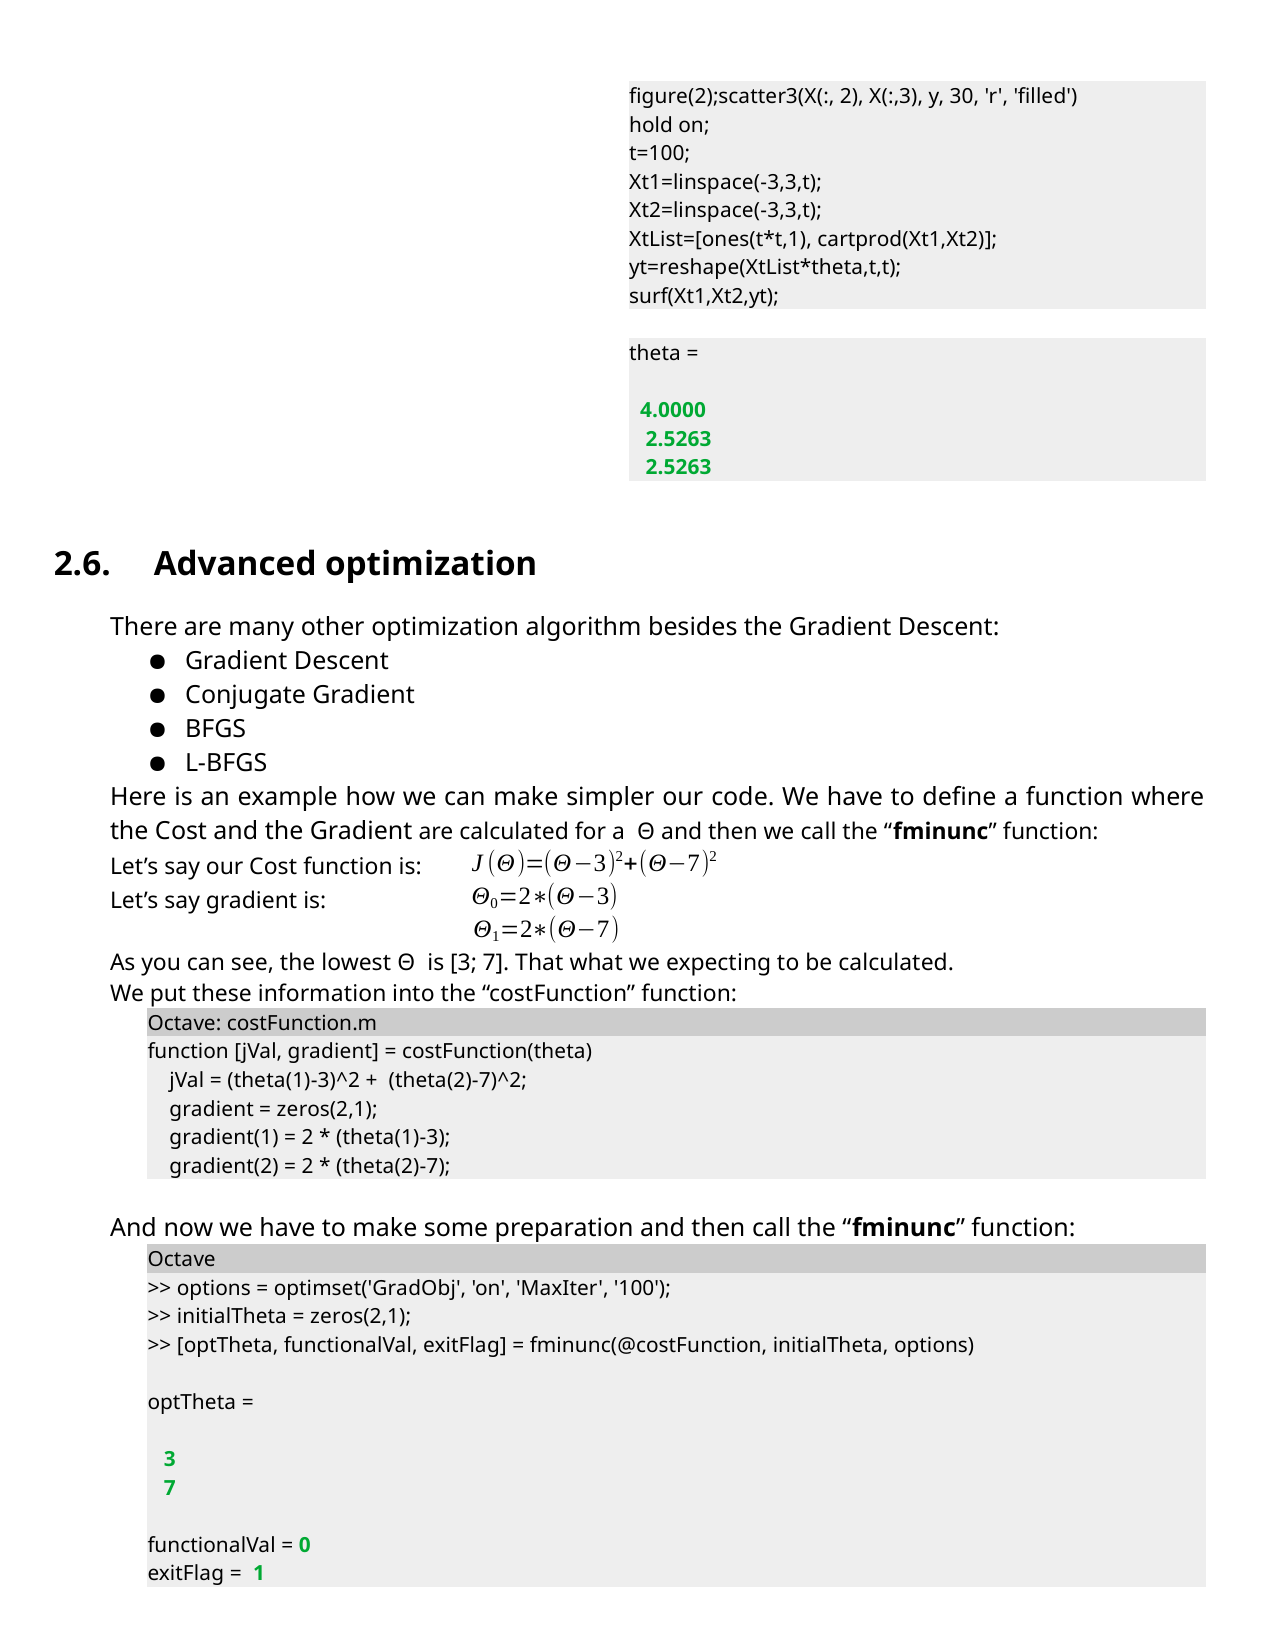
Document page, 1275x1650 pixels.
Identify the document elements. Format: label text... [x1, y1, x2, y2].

text 3 [147, 1444, 1206, 1472]
text As you can see, the lowest Θ is [3; 7]. That what we expecting to be calculated. [110, 946, 1206, 977]
table_header [115, 81, 629, 481]
text function [jVal, gradient] = costFunction(theta) [147, 1036, 1206, 1065]
text gradient(1) = 2 * (theta(1)-3); [147, 1122, 1206, 1151]
list Conjugate Gradient [147, 677, 1206, 711]
text >> initialTheta = zeros(2,1); [147, 1301, 1206, 1330]
text functionalVal = 0 [147, 1529, 1206, 1558]
text gradient = zeros(2,1); [147, 1093, 1206, 1122]
text Let’s say gradient is: [110, 881, 1206, 946]
subtitle Advanced optimization [53, 539, 1206, 585]
list Gradient Descent [147, 643, 1206, 677]
text exitFlag = 1 [147, 1558, 1206, 1587]
text Here is an example how we can make simpler our code. We have to define a function where the Cost and the Gradient are calculated for a Θ and then we call the “fminunc” function: [110, 779, 1206, 847]
text Octave [147, 1244, 1206, 1273]
text Let’s say our Cost function is: [110, 847, 1206, 881]
list L-BFGS [147, 745, 1206, 779]
text We put these information into the “costFunction” function: [110, 977, 1206, 1008]
text There are many other optimization algorithm besides the Gradient Descent: [110, 609, 1206, 643]
text >> [optTheta, functionalVal, exitFlag] = fminunc(@costFunction, initialTheta, options) [147, 1330, 1206, 1358]
list BFGS [147, 711, 1206, 745]
text jVal = (theta(1)-3)^2 + (theta(2)-7)^2; [147, 1065, 1206, 1093]
text Octave: costFunction.m [147, 1008, 1206, 1036]
text >> options = optimset('GradObj', 'on', 'MaxIter', '100'); [147, 1273, 1206, 1301]
text 7 [147, 1472, 1206, 1501]
text And now we have to make some preparation and then call the “fminunc” function: [110, 1210, 1206, 1244]
text gradient(2) = 2 * (theta(2)-7); [147, 1151, 1206, 1179]
text optTheta = [147, 1387, 1206, 1415]
